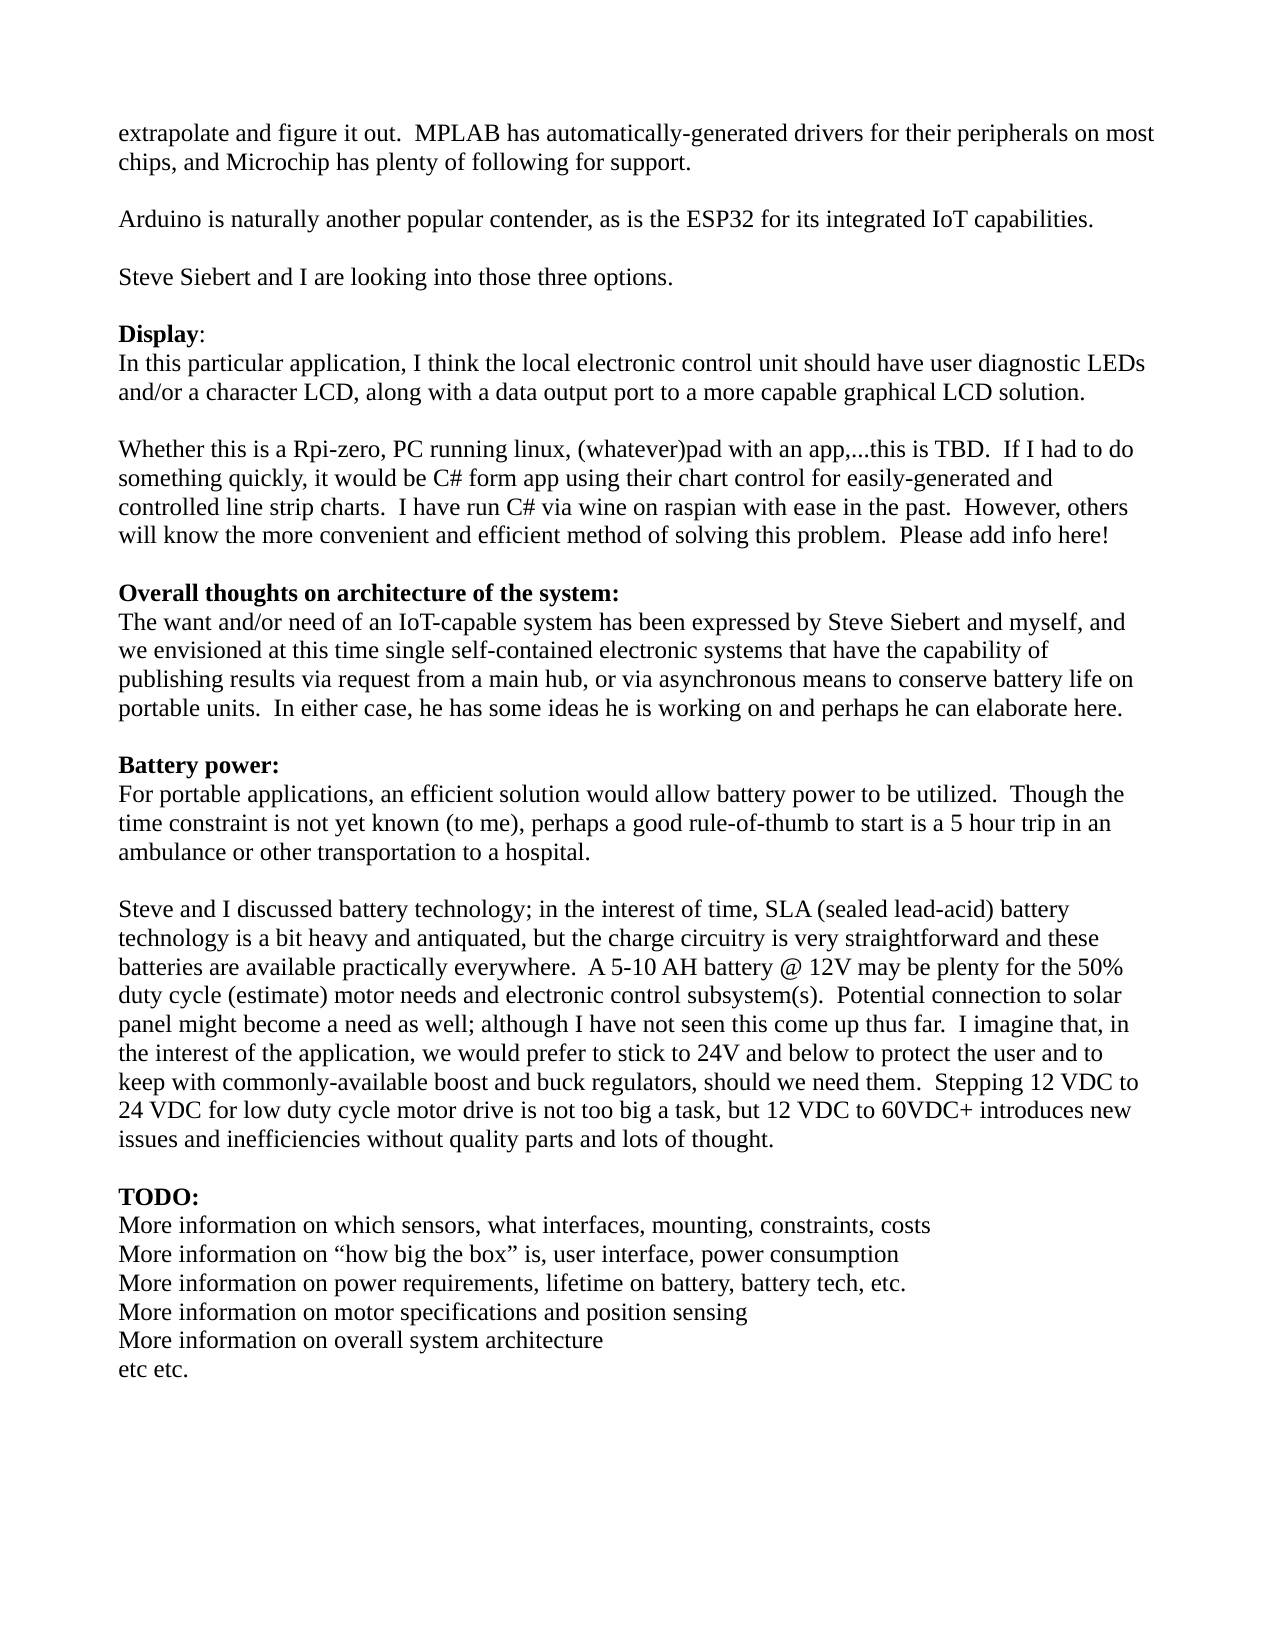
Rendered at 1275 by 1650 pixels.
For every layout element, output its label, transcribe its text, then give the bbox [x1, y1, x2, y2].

text Steve and I discussed battery technology; in the interest of time, SLA (sealed lead-acid) battery technology is a bit heavy and antiquated, but the charge circuitry is very straightforward and these batteries are available practically everywhere. A 5-10 AH battery @ 12V may be plenty for the 50% duty cycle (estimate) motor needs and electronic control subsystem(s). Potential connection to solar panel might become a need as well; although I have not seen this come up thus far. I imagine that, in the interest of the application, we would prefer to stick to 24V and below to protect the user and to keep with commonly-available boost and buck regulators, should we need them. Stepping 12 VDC to 24 VDC for low duty cycle motor drive is not too big a task, but 12 VDC to 60VDC+ introduces new issues and inefficiencies without quality parts and lots of thought. [118, 894, 1157, 1153]
text TODO: [118, 1182, 1157, 1211]
text More information on power requirements, lifetime on battery, battery tech, etc. [118, 1268, 1157, 1297]
text For portable applications, an efficient solution would allow battery power to be utilized. Though the time constraint is not yet known (to me), perhaps a good rule-of-thumb to start is a 5 hour trip in an ambulance or other transportation to a hospital. [118, 779, 1157, 866]
text More information on motor specifications and position sensing [118, 1297, 1157, 1326]
text The want and/or need of an IoT-capable system has been expressed by Steve Siebert and myself, and we envisioned at this time single self-contained electronic systems that have the capability of publishing results via request from a main hub, or via asynchronous means to conserve battery life on portable units. In either case, he has some ideas he is working on and perhaps he can elaborate here. [118, 607, 1157, 722]
text etc etc. [118, 1354, 1157, 1383]
text Overall thoughts on architecture of the system: [118, 578, 1157, 607]
text More information on overall system architecture [118, 1326, 1157, 1354]
text More information on which sensors, what interfaces, mounting, constraints, costs [118, 1211, 1157, 1239]
text Steve Siebert and I are looking into those three options. [118, 262, 1157, 291]
text More information on “how big the box” is, user interface, power consumption [118, 1239, 1157, 1268]
text Display: [118, 319, 1157, 348]
text Arduino is naturally another popular contender, as is the ESP32 for its integrated IoT capabilities. [118, 204, 1157, 233]
text extrapolate and figure it out. MPLAB has automatically-generated drivers for their peripherals on most chips, and Microchip has plenty of following for support. [118, 118, 1157, 176]
text Whether this is a Rpi-zero, PC running linux, (whatever)pad with an app,...this is TBD. If I had to do something quickly, it would be C# form app using their chart control for easily-generated and controlled line strip charts. I have run C# via wine on raspian with ease in the past. However, others will know the more convenient and efficient method of solving this problem. Please add info here! [118, 434, 1157, 549]
text In this particular application, I think the local electronic control unit should have user diagnostic LEDs and/or a character LCD, along with a data output port to a more capable graphical LCD solution. [118, 348, 1157, 406]
text Battery power: [118, 751, 1157, 779]
